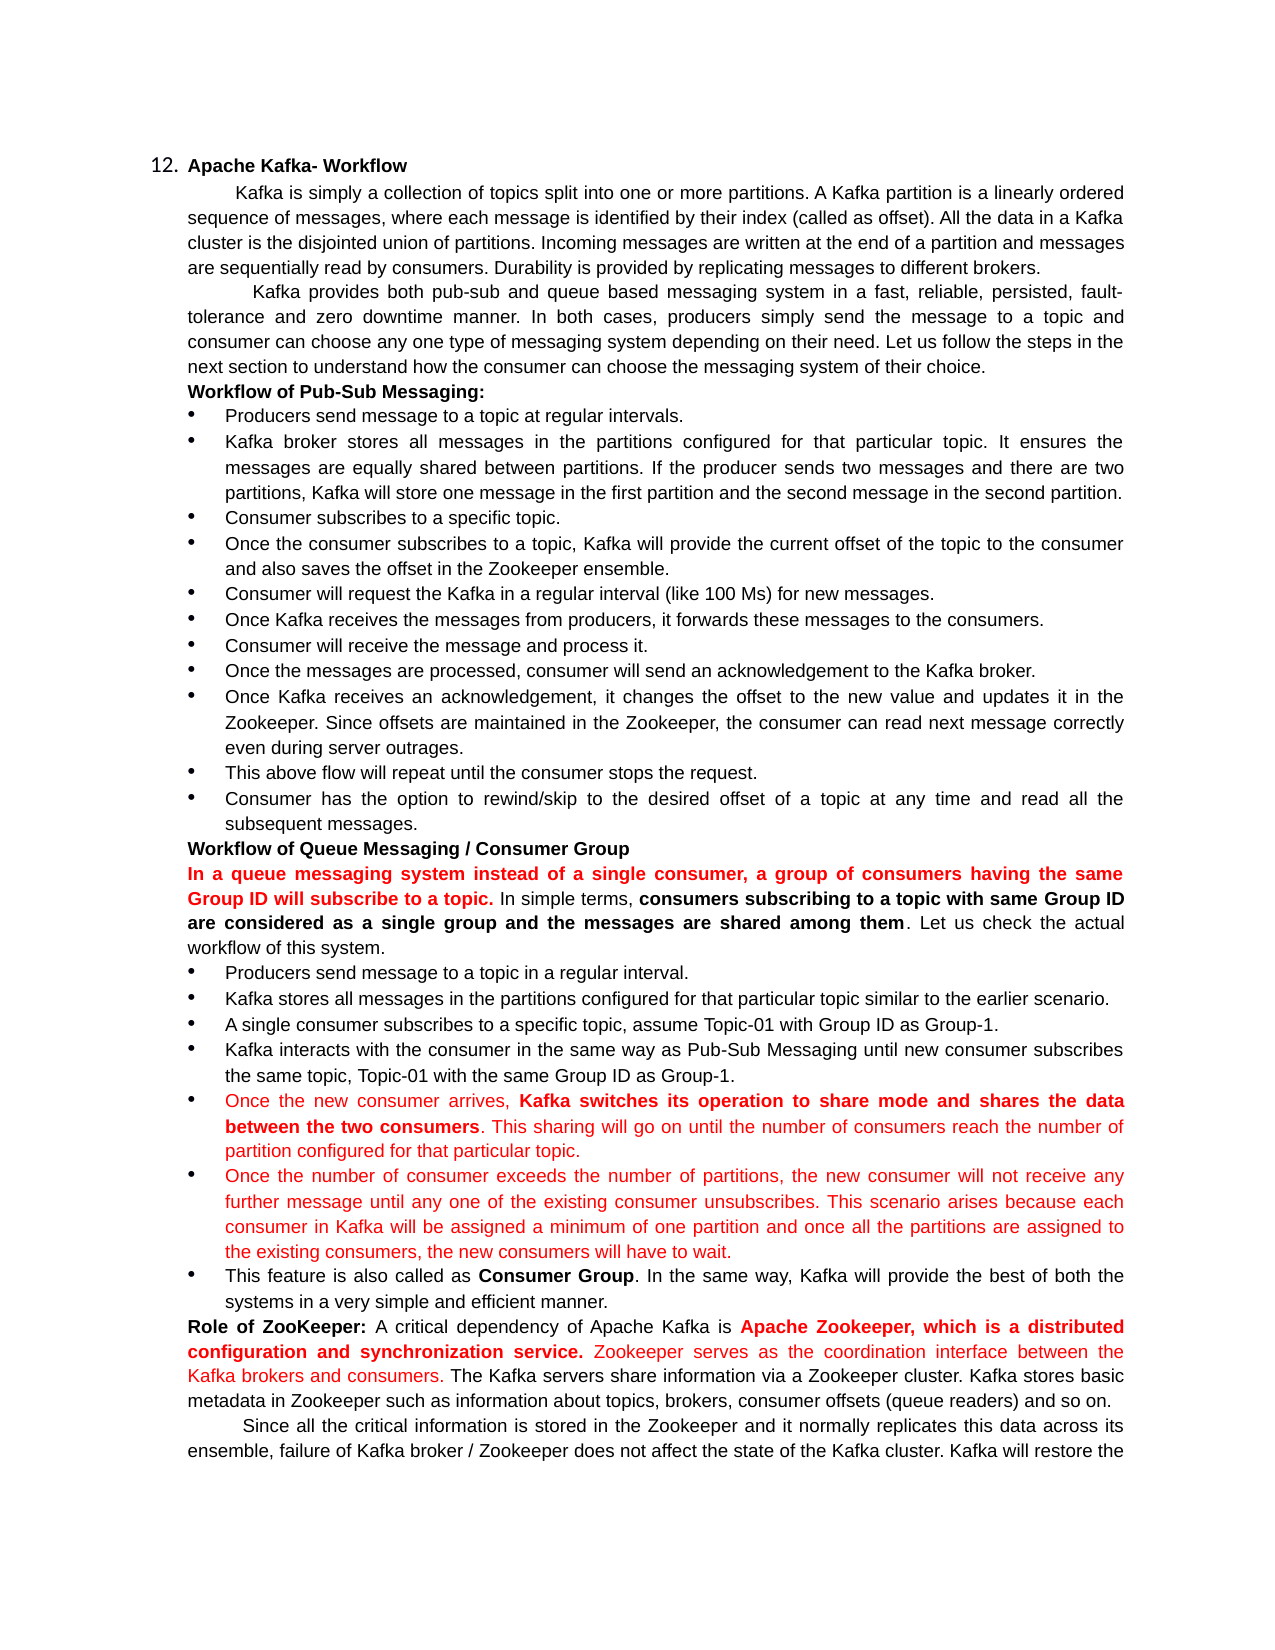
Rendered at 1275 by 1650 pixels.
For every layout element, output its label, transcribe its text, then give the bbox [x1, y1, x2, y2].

list Consumer subscribes to a specific topic. [187, 506, 1125, 529]
list Once Kafka receives the messages from producers, it forwards these messages to the consumers. [187, 609, 1125, 631]
list Kafka is simply a collection of topics split into one or more partitions. A Kafka partition is a linearly ordered sequence of messages, where each message is identified by their index (called as offset). All the data in a Kafka cluster is the disjointed union of partitions. Incoming messages are written at the end of a partition and messages are sequentially read by consumers. Durability is provided by replicating messages to different brokers. [150, 182, 1125, 278]
list Since all the critical information is stored in the Zookeeper and it normally replicates this data across its ensemble, failure of Kafka broker / Zookeeper does not affect the state of the Kafka cluster. Kafka will restore the [150, 1415, 1125, 1461]
list Kafka broker stores all messages in the partitions configured for that particular topic. It ensures the messages are equally shared between partitions. If the producer sends two messages and there are two partitions, Kafka will store one message in the first partition and the second message in the second partition. [187, 431, 1125, 503]
list Once the consumer subscribes to a topic, Kafka will provide the current offset of the topic to the consumer and also saves the offset in the Zookeeper ensemble. [187, 532, 1125, 579]
list Workflow of Queue Messaging / Consumer Group [150, 838, 1125, 859]
list This above flow will repeat until the consumer stops the request. [187, 761, 1125, 784]
list Producers send message to a topic in a regular interval. [187, 962, 1125, 984]
list Role of ZooKeeper: A critical dependency of Apache Kafka is Apache Zookeeper, which is a distributed configuration and synchronization service. Zookeeper serves as the coordination interface between the Kafka brokers and consumers. The Kafka servers share information via a Zookeeper cluster. Kafka stores basic metadata in Zookeeper such as information about topics, brokers, consumer offsets (queue readers) and so on. [150, 1316, 1125, 1412]
list Consumer has the option to rewind/skip to the desired offset of a topic at any time and read all the subsequent messages. [187, 787, 1125, 834]
list Apache Kafka- Workflow [150, 150, 1125, 178]
list Once the new consumer arrives, Kafka switches its operation to share mode and shares the data between the two consumers. This sharing will go on until the number of consumers reach the number of partition configured for that particular topic. [187, 1090, 1125, 1162]
list A single consumer subscribes to a specific topic, assume Topic-01 with Group ID as Group-1. [187, 1013, 1125, 1036]
list Once the number of consumer exceeds the number of partitions, the new consumer will not receive any further message until any one of the existing consumer unsubscribes. This scenario arises because each consumer in Kafka will be assigned a minimum of one partition and once all the partitions are assigned to the existing consumers, the new consumers will have to wait. [187, 1165, 1125, 1262]
list In a queue messaging system instead of a single consumer, a group of consumers having the same Group ID will subscribe to a topic. In simple terms, consumers subscribing to a topic with same Group ID are considered as a single group and the messages are shared among them. Let us check the actual workflow of this system. [150, 863, 1125, 958]
list Producers send message to a topic at regular intervals. [187, 405, 1125, 428]
list Consumer will request the Kafka in a regular interval (like 100 Ms) for new messages. [187, 583, 1125, 605]
list Once Kafka receives an acknowledgement, it changes the offset to the new value and updates it in the Zookeeper. Since offsets are maintained in the Zookeeper, the consumer can read next message correctly even during server outrages. [187, 686, 1125, 758]
list Kafka stores all messages in the partitions configured for that particular topic similar to the earlier scenario. [187, 988, 1125, 1010]
list Kafka interacts with the consumer in the same way as Pub-Sub Messaging until new consumer subscribes the same topic, Topic-01 with the same Group ID as Group-1. [187, 1039, 1125, 1087]
list Consumer will receive the message and process it. [187, 634, 1125, 657]
list This feature is also called as Consumer Group. In the same way, Kafka will provide the best of both the systems in a very simple and efficient manner. [187, 1265, 1125, 1312]
list Workflow of Pub-Sub Messaging: [150, 381, 1125, 402]
list Once the messages are processed, consumer will send an acknowledgement to the Kafka broker. [187, 660, 1125, 683]
list Kafka provides both pub-sub and queue based messaging system in a fast, reliable, persisted, fault-tolerance and zero downtime manner. In both cases, producers simply send the message to a topic and consumer can choose any one type of messaging system depending on their need. Let us follow the steps in the next section to understand how the consumer can choose the messaging system of their choice. [150, 281, 1125, 377]
